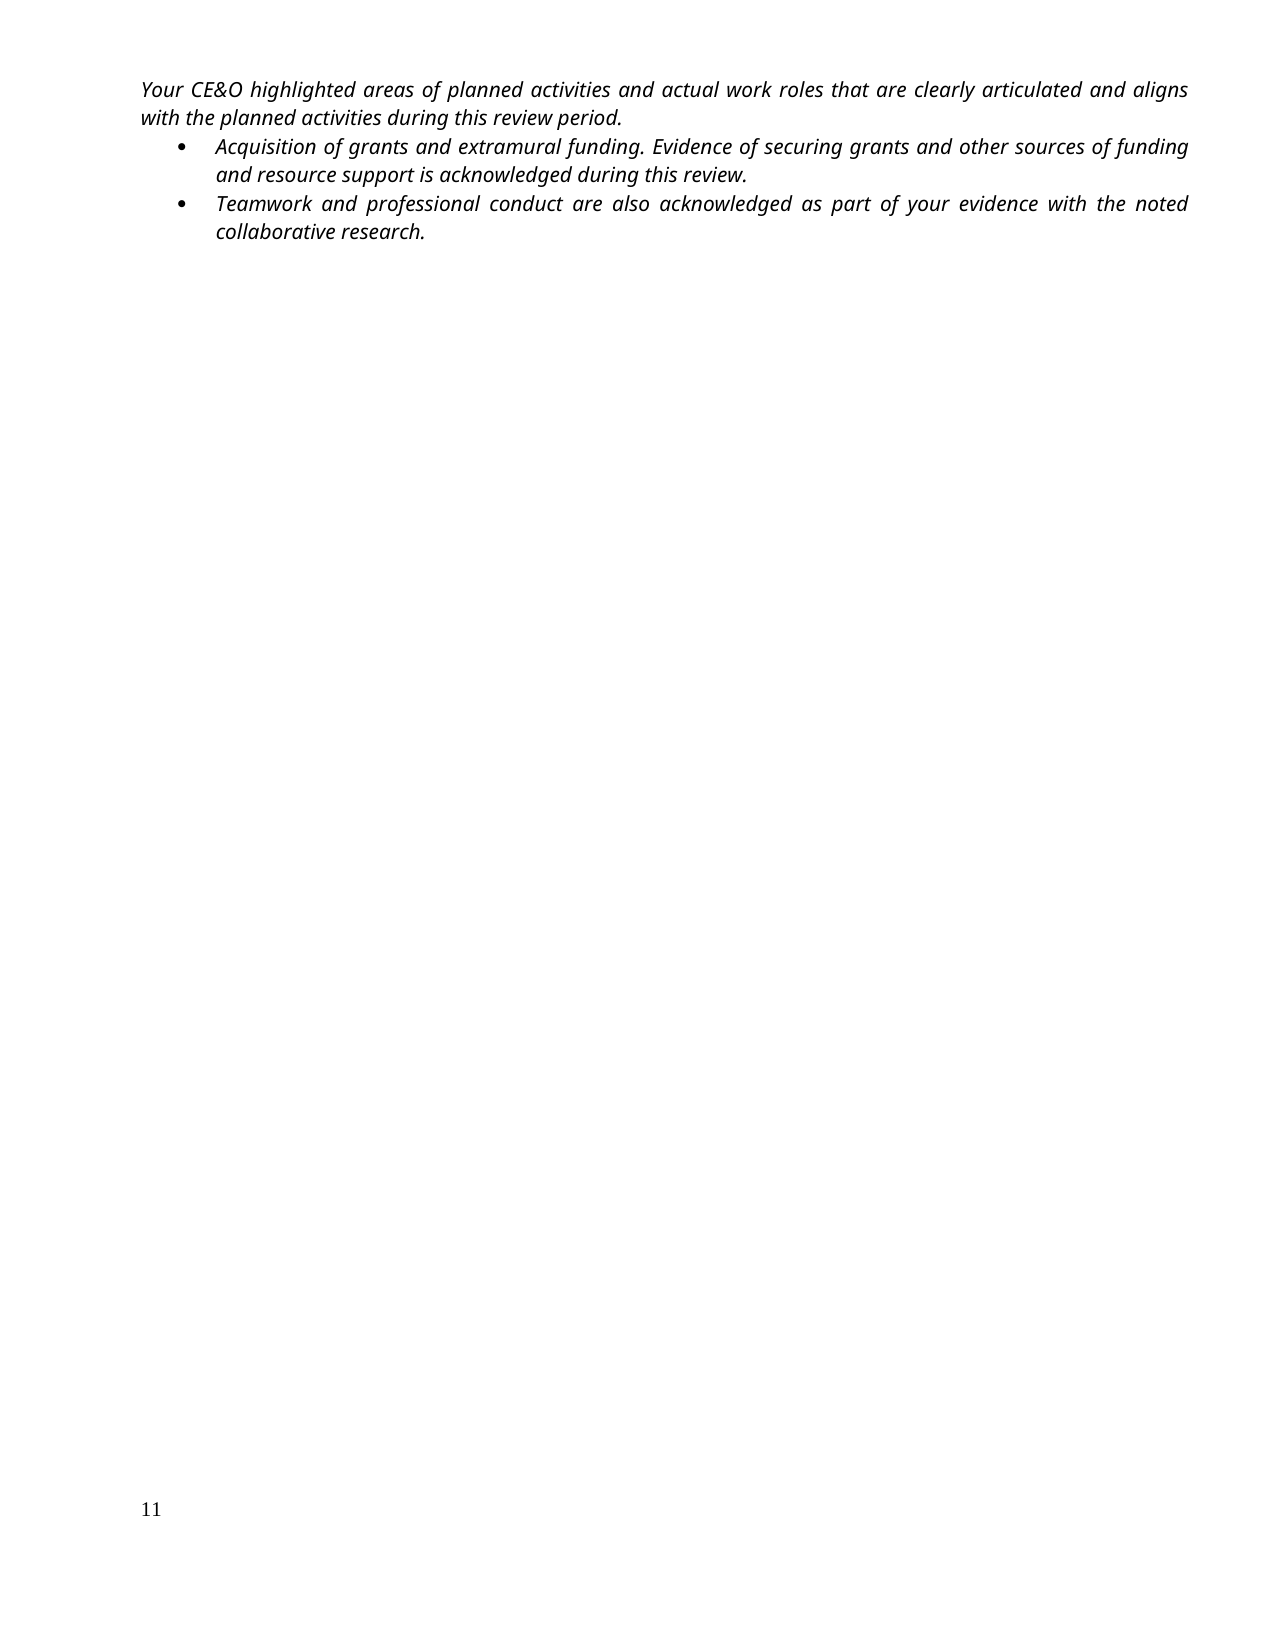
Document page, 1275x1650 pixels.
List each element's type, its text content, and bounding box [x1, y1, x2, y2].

text Your CE&O highlighted areas of planned activities and actual work roles that are clearly articulated and aligns with the planned activities during this review period. [141, 75, 1191, 132]
list Teamwork and professional conduct are also acknowledged as part of your evidence with the noted collaborative research. [178, 189, 1191, 246]
list Acquisition of grants and extramural funding. Evidence of securing grants and other sources of funding and resource support is acknowledged during this review. [178, 132, 1191, 189]
